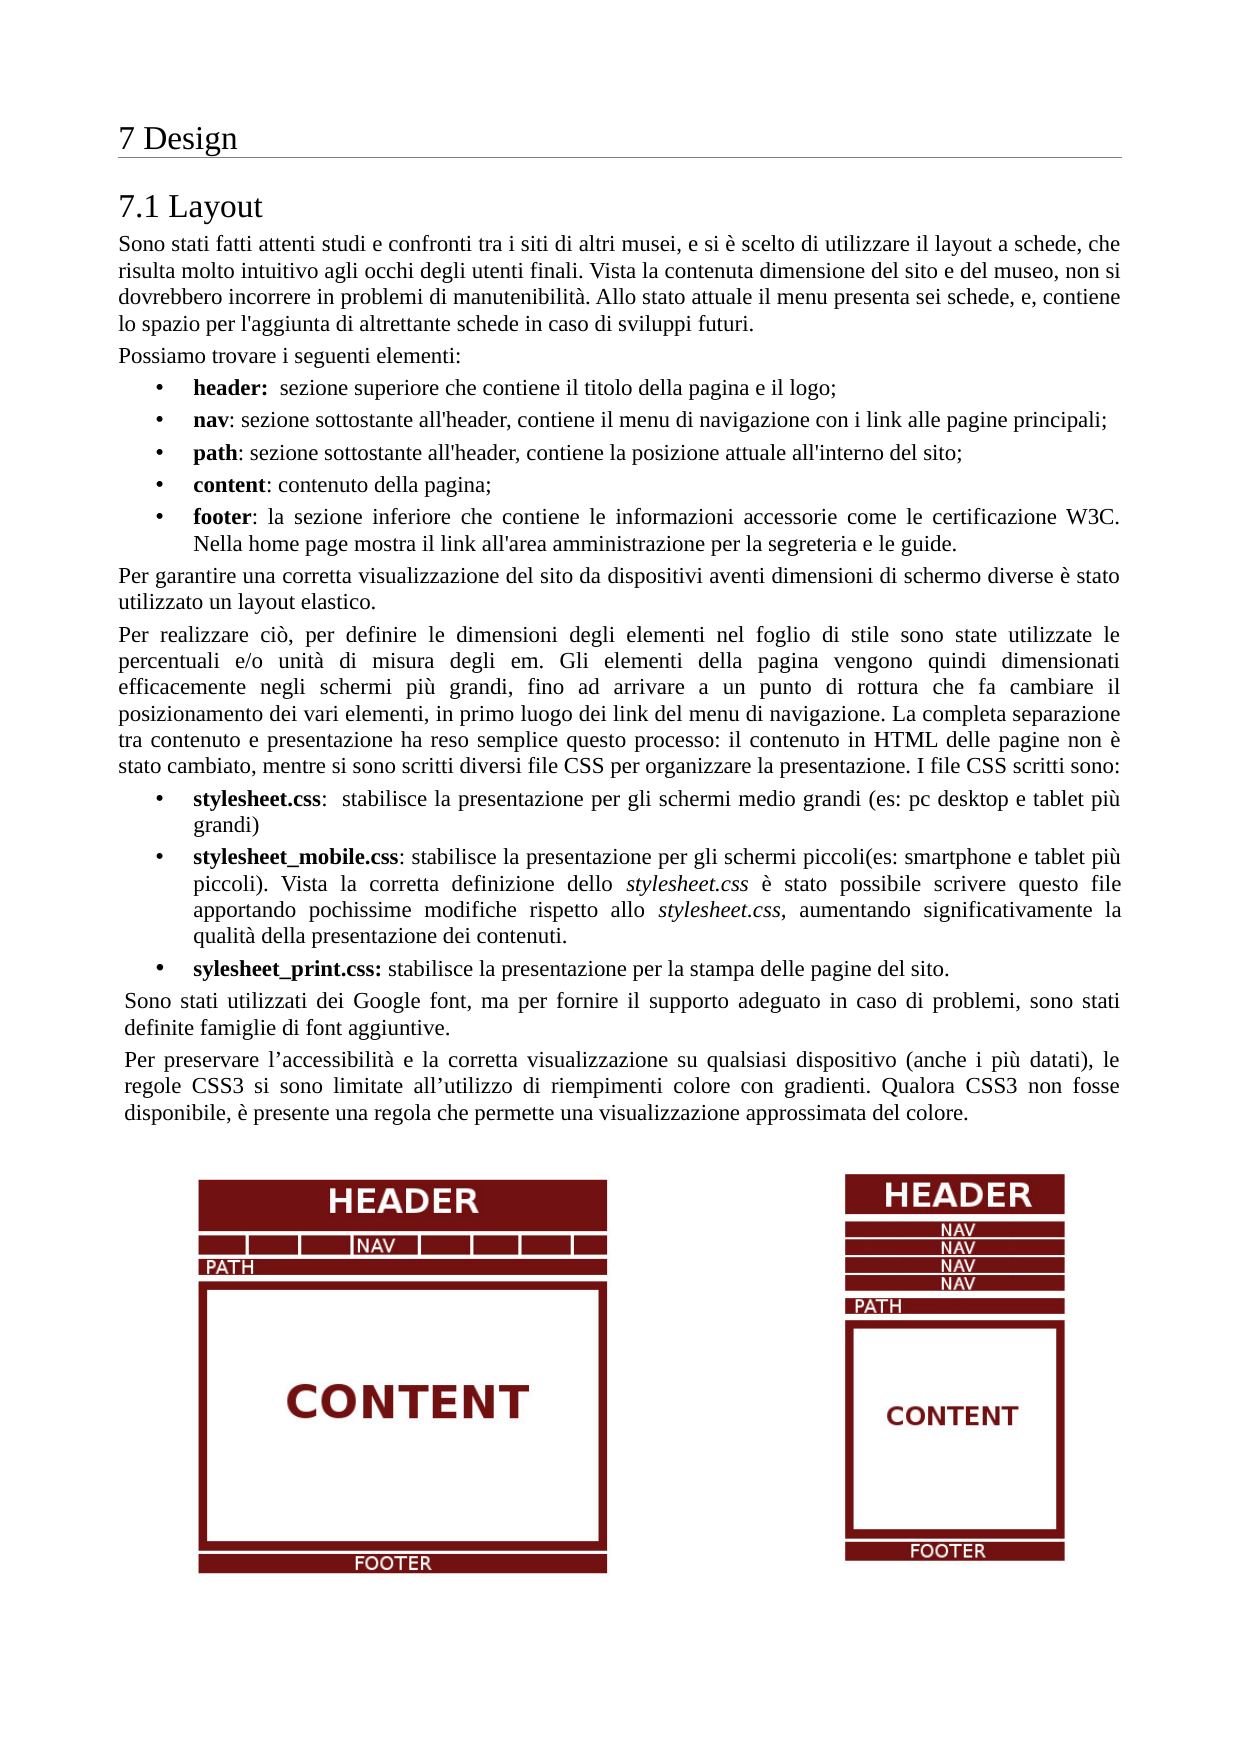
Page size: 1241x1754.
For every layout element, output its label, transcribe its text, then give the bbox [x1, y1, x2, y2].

list footer: la sezione inferiore che contiene le informazioni accessorie come le certificazione W3C. Nella home page mostra il link all'area amministrazione per la segreteria e le guide. [156, 503, 1122, 556]
text Per realizzare ciò, per definire le dimensioni degli elementi nel foglio di stile sono state utilizzate le percentuali e/o unità di misura degli em. Gli elementi della pagina vengono quindi dimensionati efficacemente negli schermi più grandi, fino ad arrivare a un punto di rottura che fa cambiare il posizionamento dei vari elementi, in primo luogo dei link del menu di navigazione. La completa separazione tra contenuto e presentazione ha reso semplice questo processo: il contenuto in HTML delle pagine non è stato cambiato, mentre si sono scritti diversi file CSS per organizzare la presentazione. I file CSS scritti sono: [118, 621, 1122, 779]
list header: sezione superiore che contiene il titolo della pagina e il logo; [156, 374, 1122, 401]
text Per garantire una corretta visualizzazione del sito da dispositivi aventi dimensioni di schermo diverse è stato utilizzato un layout elastico. [118, 562, 1122, 615]
picture [174, 1167, 636, 1585]
list stylesheet_mobile.css: stabilisce la presentazione per gli schermi piccoli(es: smartphone e tablet più piccoli). Vista la corretta definizione dello stylesheet.css è stato possibile scrivere questo file apportando pochissime modifiche rispetto allo stylesheet.css, aumentando significativamente la qualità della presentazione dei contenuti. [156, 843, 1122, 949]
list stylesheet.css: stabilisce la presentazione per gli schermi medio grandi (es: pc desktop e tablet più grandi) [156, 785, 1122, 837]
picture [841, 1170, 1072, 1566]
list path: sezione sottostante all'header, contiene la posizione attuale all'interno del sito; [156, 439, 1122, 465]
text 7.1 Layout [118, 186, 1122, 224]
list content: contenuto della pagina; [156, 471, 1122, 497]
list Per preservare l’accessibilità e la corretta visualizzazione su qualsiasi dispositivo (anche i più datati), le regole CSS3 si sono limitate all’utilizzo di riempimenti colore con gradienti. Qualora CSS3 non fosse disponibile, è presente una regola che permette una visualizzazione approssimata del colore. [124, 1046, 1122, 1125]
list sylesheet_print.css: stabilisce la presentazione per la stampa delle pagine del sito. [156, 955, 1122, 981]
text Possiamo trovare i seguenti elementi: [118, 342, 1122, 368]
list Sono stati utilizzati dei Google font, ma per fornire il supporto adeguato in caso di problemi, sono stati definite famiglie di font aggiuntive. [124, 987, 1122, 1040]
text 7 Design [118, 118, 1122, 157]
list nav: sezione sottostante all'header, contiene il menu di navigazione con i link alle pagine principali; [156, 406, 1122, 433]
text Sono stati fatti attenti studi e confronti tra i siti di altri musei, e si è scelto di utilizzare il layout a schede, che risulta molto intuitivo agli occhi degli utenti finali. Vista la contenuta dimensione del sito e del museo, non si dovrebbero incorrere in problemi di manutenibilità. Allo stato attuale il menu presenta sei schede, e, contiene lo spazio per l'aggiunta di altrettante schede in caso di sviluppi futuri. [118, 231, 1122, 336]
